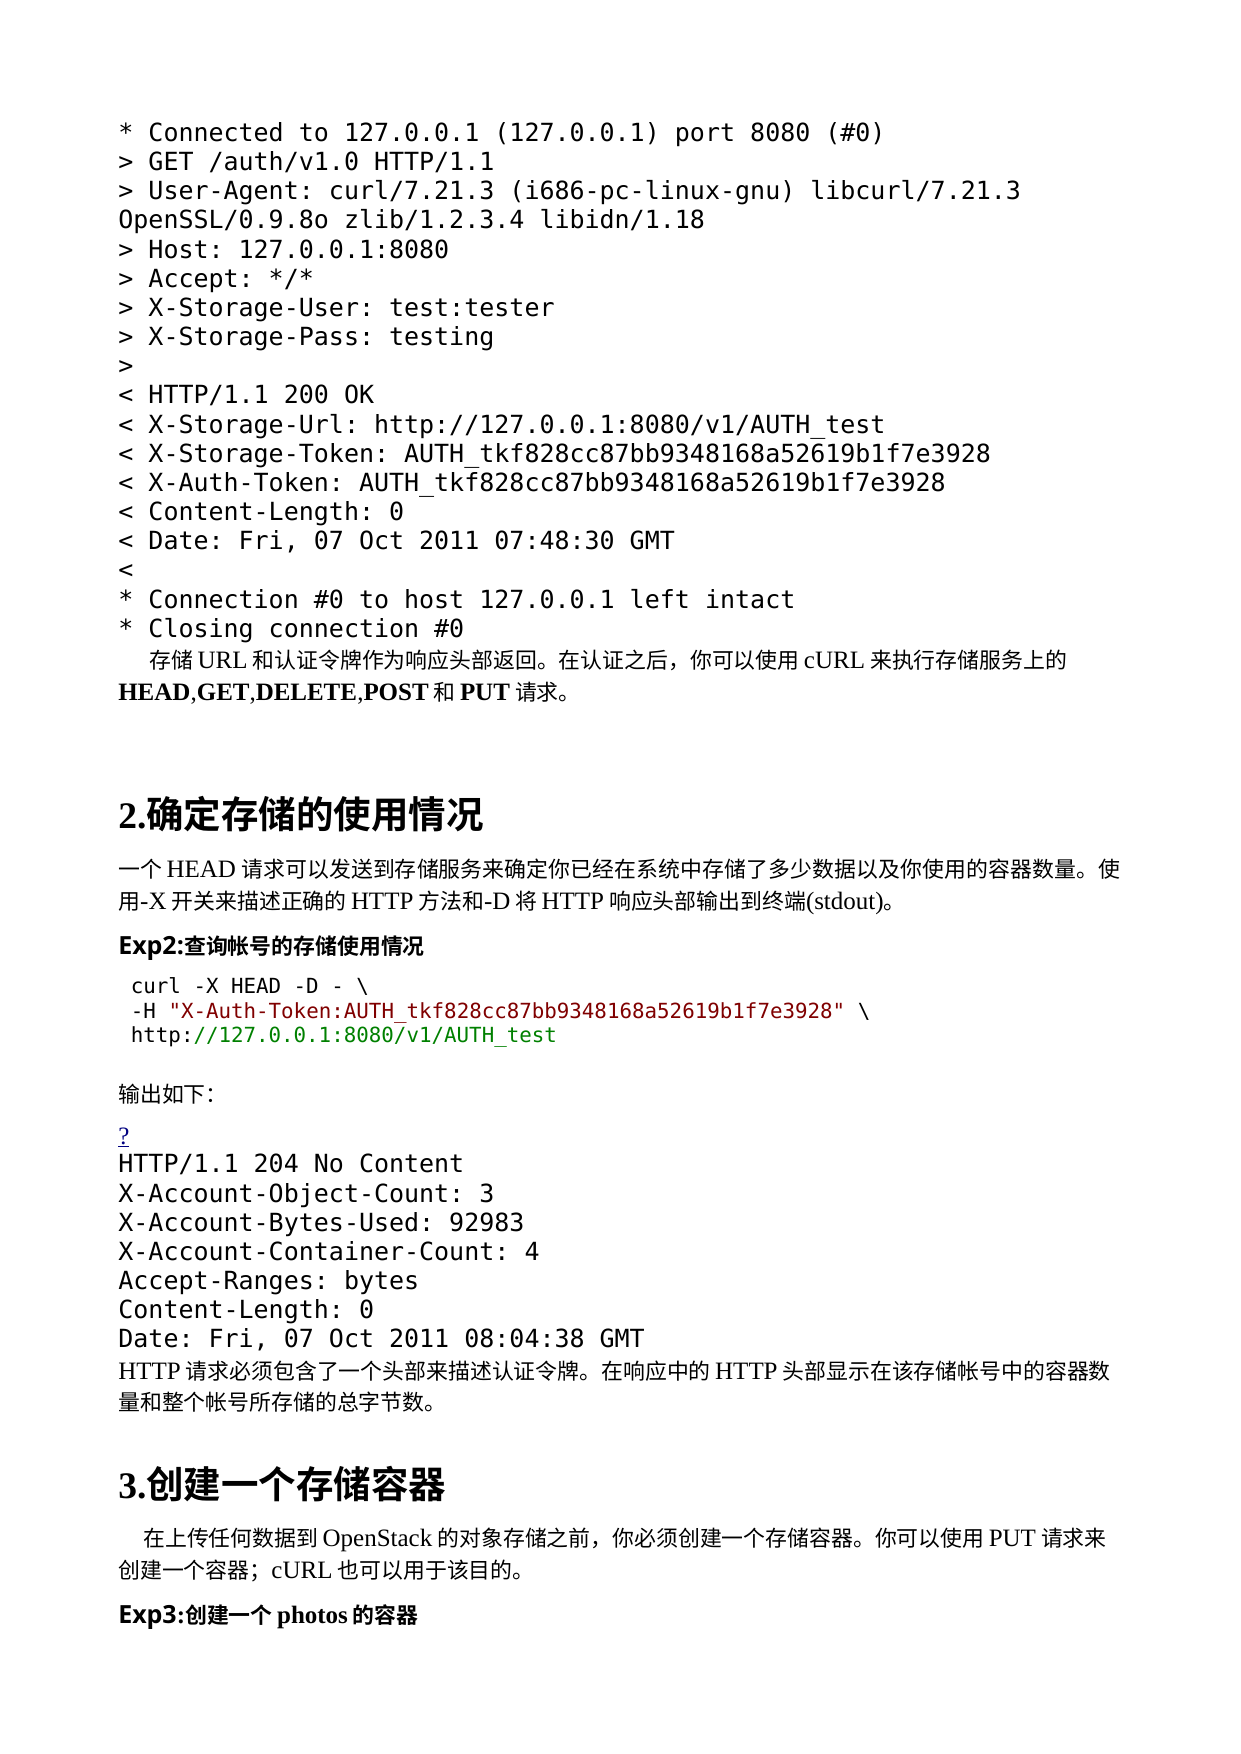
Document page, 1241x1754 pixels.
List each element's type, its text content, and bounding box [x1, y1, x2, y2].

table_header HTTP/1.1 204 No Content X-Account-Object-Count: 3 X-Account-Bytes-Used: 92983 X-Account-Container-Count: 4 Accept-Ranges: bytes Content-Length: 0 Date: Fri, 07 Oct 2011 08:04:38 GMT [118, 1150, 654, 1354]
text http://127.0.0.1:8080/v1/AUTH_test [118, 1023, 1122, 1047]
text 输出如下： [118, 1077, 1122, 1108]
text Exp3:创建一个photos的容器 [118, 1597, 1122, 1631]
text curl -X HEAD -D - \ [118, 974, 1122, 999]
text 一个HEAD请求可以发送到存储服务来确定你已经在系统中存储了多少数据以及你使用的容器数量。使用-X开关来描述正确的HTTP方法和-D将HTTP响应头部输出到终端(stdout)。 [118, 852, 1122, 915]
text HTTP请求必须包含了一个头部来描述认证令牌。在响应中的HTTP头部显示在该存储帐号中的容器数量和整个帐号所存储的总字节数。 [118, 1354, 1122, 1417]
subtitle 3.创建一个存储容器 [118, 1454, 1122, 1509]
text 存储URL和认证令牌作为响应头部返回。在认证之后，你可以使用cURL来执行存储服务上的HEAD,GET,DELETE,POST和PUT请求。 [118, 643, 1122, 706]
text ? [118, 1121, 1122, 1149]
text 在上传任何数据到OpenStack的对象存储之前，你必须创建一个存储容器。你可以使用PUT请求来创建一个容器；cURL也可以用于该目的。 [118, 1521, 1122, 1585]
text -H "X-Auth-Token:AUTH_tkf828cc87bb9348168a52619b1f7e3928" \ [118, 999, 1122, 1023]
subtitle 2.确定存储的使用情况 [118, 785, 1122, 839]
text Exp2:查询帐号的存储使用情况 [118, 928, 1122, 962]
table_header * Connected to 127.0.0.1 (127.0.0.1) port 8080 (#0) > GET /auth/v1.0 HTTP/1.1 > User-Agent: curl/7.21.3 (i686-pc-linux-gnu) libcurl/7.21.3 OpenSSL/0.9.8o zlib/1.2.3.4 libidn/1.18 > Host: 127.0.0.1:8080 > Accept: */* > X-Storage-User: test:tester > X-Storage-Pass: testing > < HTTP/1.1 200 OK < X-Storage-Url: http://127.0.0.1:8080/v1/AUTH_test < X-Storage-Token: AUTH_tkf828cc87bb9348168a52619b1f7e3928 < X-Auth-Token: AUTH_tkf828cc87bb9348168a52619b1f7e3928 < Content-Length: 0 < Date: Fri, 07 Oct 2011 07:48:30 GMT < * Connection #0 to host 127.0.0.1 left intact * Closing connection #0 [118, 118, 1122, 643]
